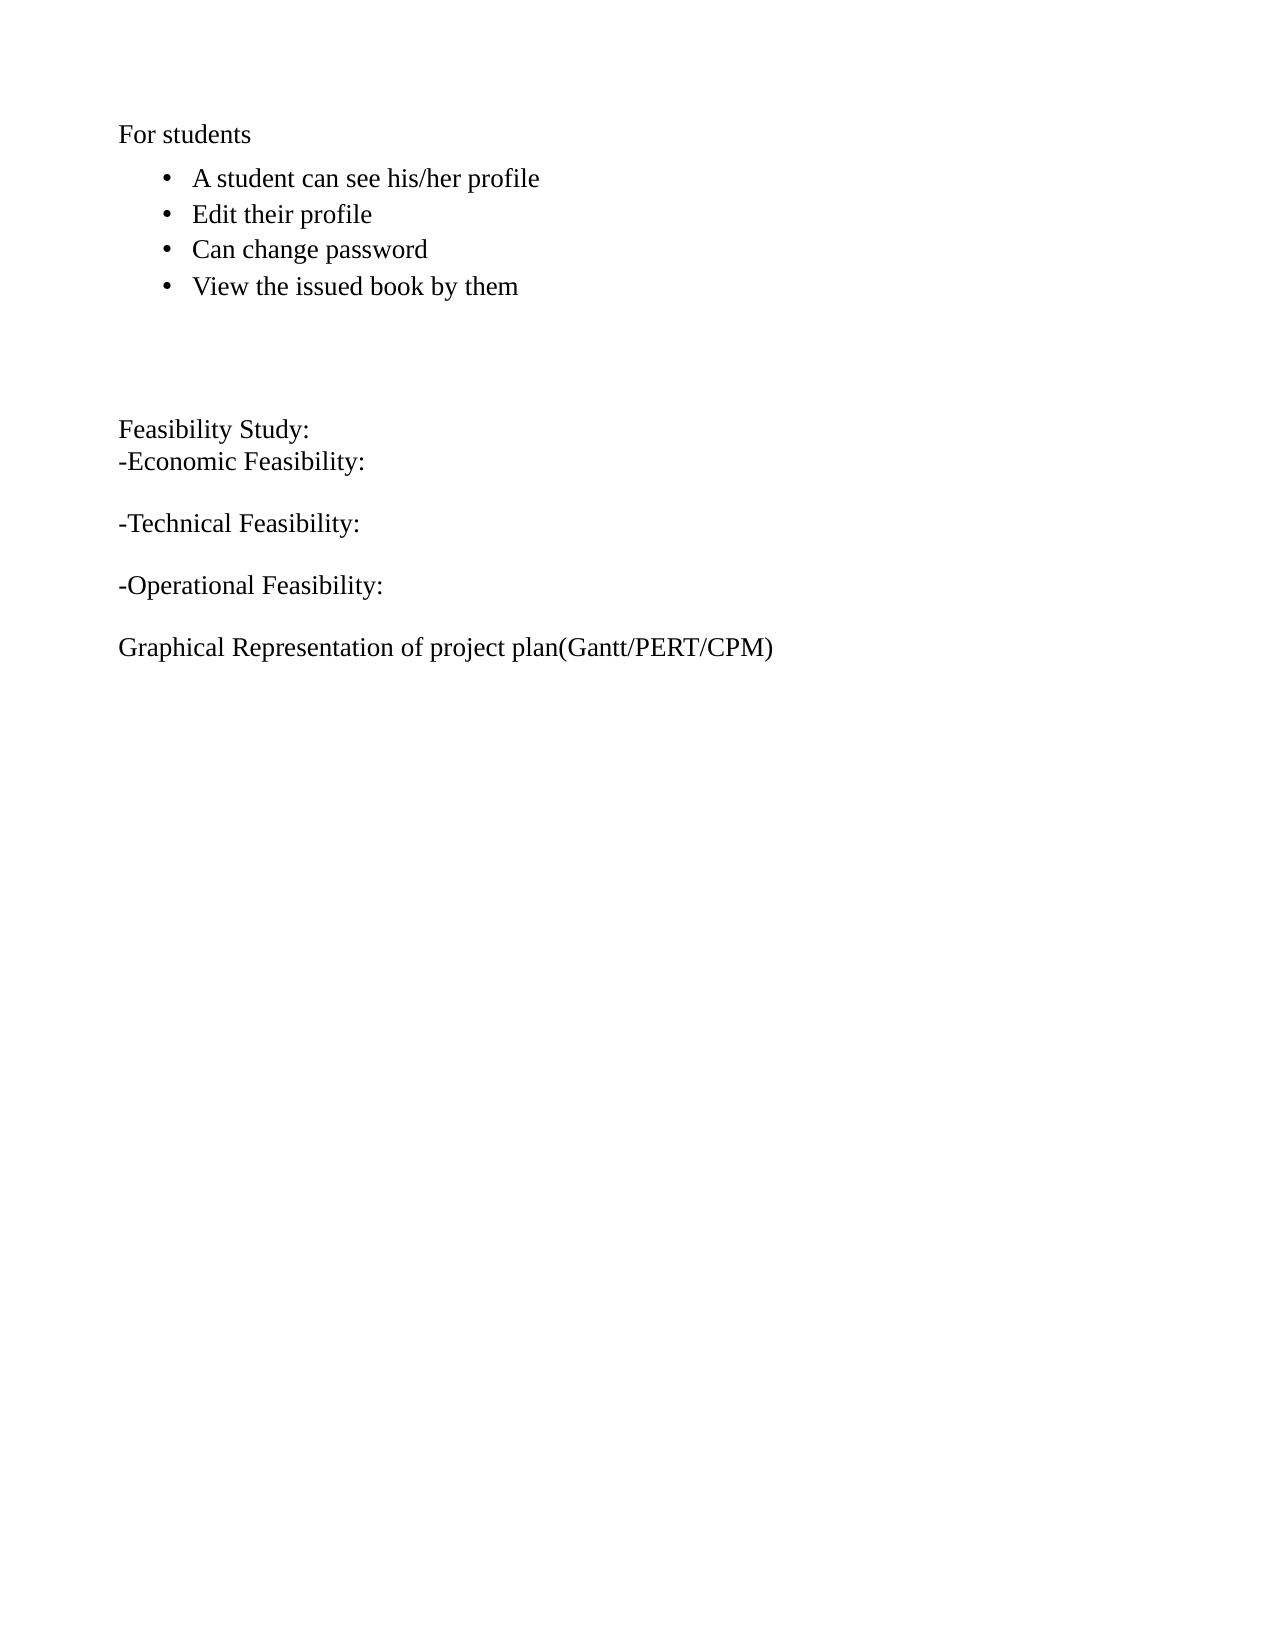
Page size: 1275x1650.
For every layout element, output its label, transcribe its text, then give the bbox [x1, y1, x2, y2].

text -Operational Feasibility: [118, 569, 1157, 600]
list View the issued book by them [162, 269, 1157, 301]
subtitle For students [118, 118, 1157, 149]
list Edit their profile [162, 198, 1157, 229]
text Feasibility Study: [118, 413, 1157, 445]
list Can change password [162, 234, 1157, 265]
text -Economic Feasibility: [118, 445, 1157, 476]
text Graphical Representation of project plan(Gantt/PERT/CPM) [118, 632, 1157, 663]
text -Technical Feasibility: [118, 507, 1157, 538]
list A student can see his/her profile [162, 162, 1157, 193]
